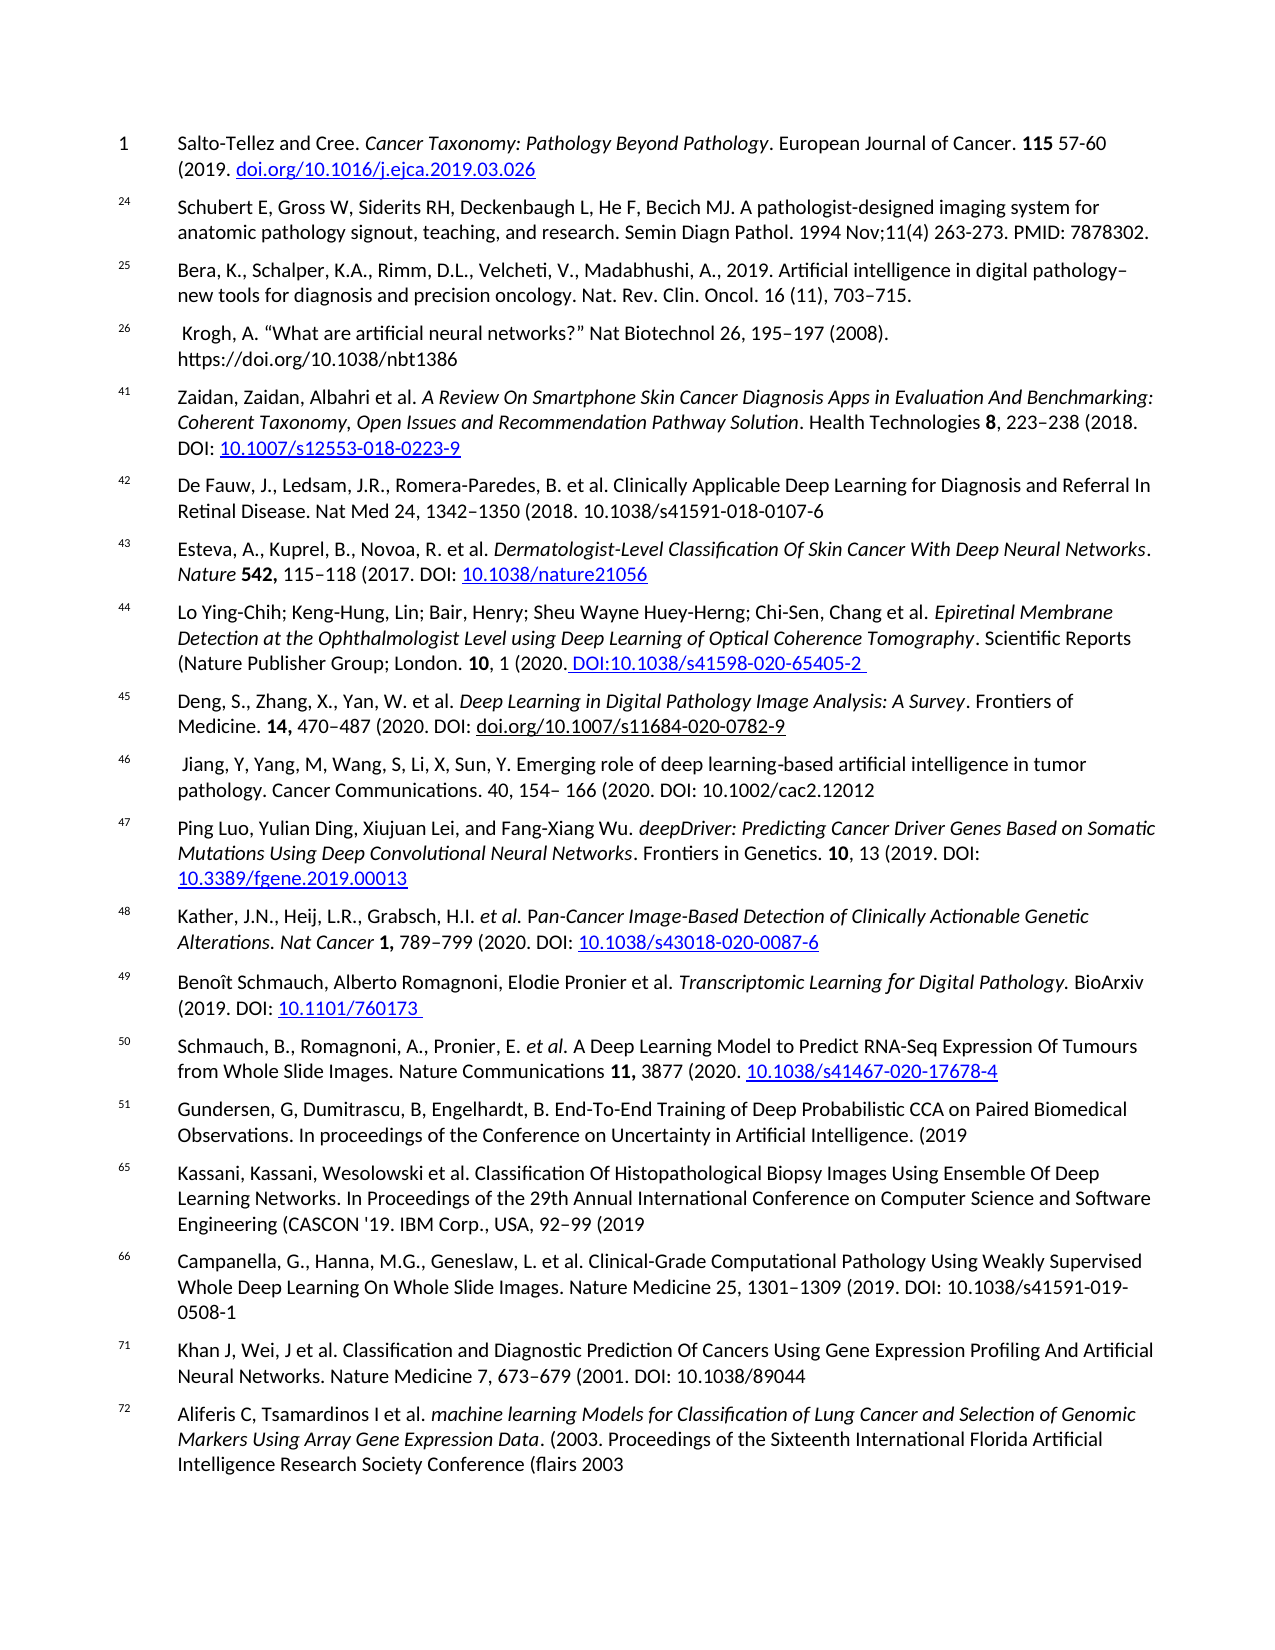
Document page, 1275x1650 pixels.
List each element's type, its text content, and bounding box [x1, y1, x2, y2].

text Jiang, Y, Yang, M, Wang, S, Li, X, Sun, Y. Emerging role of deep learning‐based artificial intelligence in tumor pathology. Cancer Communications. 40, 154– 166 (2020. DOI: 10.1002/cac2.12012 [118, 751, 1157, 802]
text Campanella, G., Hanna, M.G., Geneslaw, L. et al. Clinical-Grade Computational Pathology Using Weakly Supervised Whole Deep Learning On Whole Slide Images. Nature Medicine 25, 1301–1309 (2019. DOI: 10.1038/s41591-019-0508-1 [118, 1249, 1157, 1325]
text Kassani, Kassani, Wesolowski et al. Classification Of Histopathological Biopsy Images Using Ensemble Of Deep Learning Networks. In Proceedings of the 29th Annual International Conference on Computer Science and Software Engineering (CASCON '19. IBM Corp., USA, 92–99 (2019 [118, 1160, 1157, 1236]
text Krogh, A. “What are artificial neural networks?” Nat Biotechnol 26, 195–197 (2008). https://doi.org/10.1038/nbt1386 [118, 321, 1157, 371]
text Salto-Tellez and Cree. Cancer Taxonomy: Pathology Beyond Pathology. European Journal of Cancer. 115 57-60 (2019. doi.org/10.1016/j.ejca.2019.03.026 [118, 131, 1157, 181]
text Schubert E, Gross W, Siderits RH, Deckenbaugh L, He F, Becich MJ. A pathologist-designed imaging system for anatomic pathology signout, teaching, and research. Semin Diagn Pathol. 1994 Nov;11(4) 263-273. PMID: 7878302. [118, 194, 1157, 245]
text Gundersen, G, Dumitrascu, B, Engelhardt, B. End-To-End Training of Deep Probabilistic CCA on Paired Biomedical Observations. In proceedings of the Conference on Uncertainty in Artificial Intelligence. (2019 [118, 1097, 1157, 1147]
text Benoît Schmauch, Alberto Romagnoni, Elodie Pronier et al. Transcriptomic Learning for Digital Pathology. BioArxiv (2019. DOI: 10.1101/760173 [118, 967, 1157, 1021]
text De Fauw, J., Ledsam, J.R., Romera-Paredes, B. et al. Clinically Applicable Deep Learning for Diagnosis and Referral In Retinal Disease. Nat Med 24, 1342–1350 (2018. 10.1038/s41591-018-0107-6 [118, 473, 1157, 523]
text Bera, K., Schalper, K.A., Rimm, D.L., Velcheti, V., Madabhushi, A., 2019. Artificial intelligence in digital pathology–new tools for diagnosis and precision oncology. Nat. Rev. Clin. Oncol. 16 (11), 703–715. [118, 257, 1157, 308]
text Zaidan, Zaidan, Albahri et al. A Review On Smartphone Skin Cancer Diagnosis Apps in Evaluation And Benchmarking: Coherent Taxonomy, Open Issues and Recommendation Pathway Solution. Health Technologies 8, 223–238 (2018. DOI: 10.1007/s12553-018-0223-9 [118, 384, 1157, 460]
text Aliferis C, Tsamardinos I et al. machine learning Models for Classification of Lung Cancer and Selection of Genomic Markers Using Array Gene Expression Data. (2003. Proceedings of the Sixteenth International Florida Artificial Intelligence Research Society Conference (flairs 2003 [118, 1401, 1157, 1477]
text Lo Ying-Chih; Keng-Hung, Lin; Bair, Henry; Sheu Wayne Huey-Herng; Chi-Sen, Chang et al. Epiretinal Membrane Detection at the Ophthalmologist Level using Deep Learning of Optical Coherence Tomography. Scientific Reports (Nature Publisher Group; London. 10, 1 (2020. DOI:10.1038/s41598-020-65405-2 [118, 599, 1157, 676]
text Schmauch, B., Romagnoni, A., Pronier, E. et al. A Deep Learning Model to Predict RNA-Seq Expression Of Tumours from Whole Slide Images. Nature Communications 11, 3877 (2020. 10.1038/s41467-020-17678-4 [118, 1033, 1157, 1084]
text Ping Luo, Yulian Ding, Xiujuan Lei, and Fang-Xiang Wu. deepDriver: Predicting Cancer Driver Genes Based on Somatic Mutations Using Deep Convolutional Neural Networks. Frontiers in Genetics. 10, 13 (2019. DOI: 10.3389/fgene.2019.00013 [118, 815, 1157, 891]
text Khan J, Wei, J et al. Classification and Diagnostic Prediction Of Cancers Using Gene Expression Profiling And Artificial Neural Networks. Nature Medicine 7, 673–679 (2001. DOI: 10.1038/89044 [118, 1337, 1157, 1388]
text Kather, J.N., Heij, L.R., Grabsch, H.I. et al. Pan-Cancer Image-Based Detection of Clinically Actionable Genetic Alterations. Nat Cancer 1, 789–799 (2020. DOI: 10.1038/s43018-020-0087-6 [118, 903, 1157, 954]
text Deng, S., Zhang, X., Yan, W. et al. Deep Learning in Digital Pathology Image Analysis: A Survey. Frontiers of Medicine. 14, 470–487 (2020. DOI: doi.org/10.1007/s11684-020-0782-9 [118, 688, 1157, 739]
text Esteva, A., Kuprel, B., Novoa, R. et al. Dermatologist-Level Classification Of Skin Cancer With Deep Neural Networks. Nature 542, 115–118 (2017. DOI: 10.1038/nature21056 [118, 536, 1157, 587]
